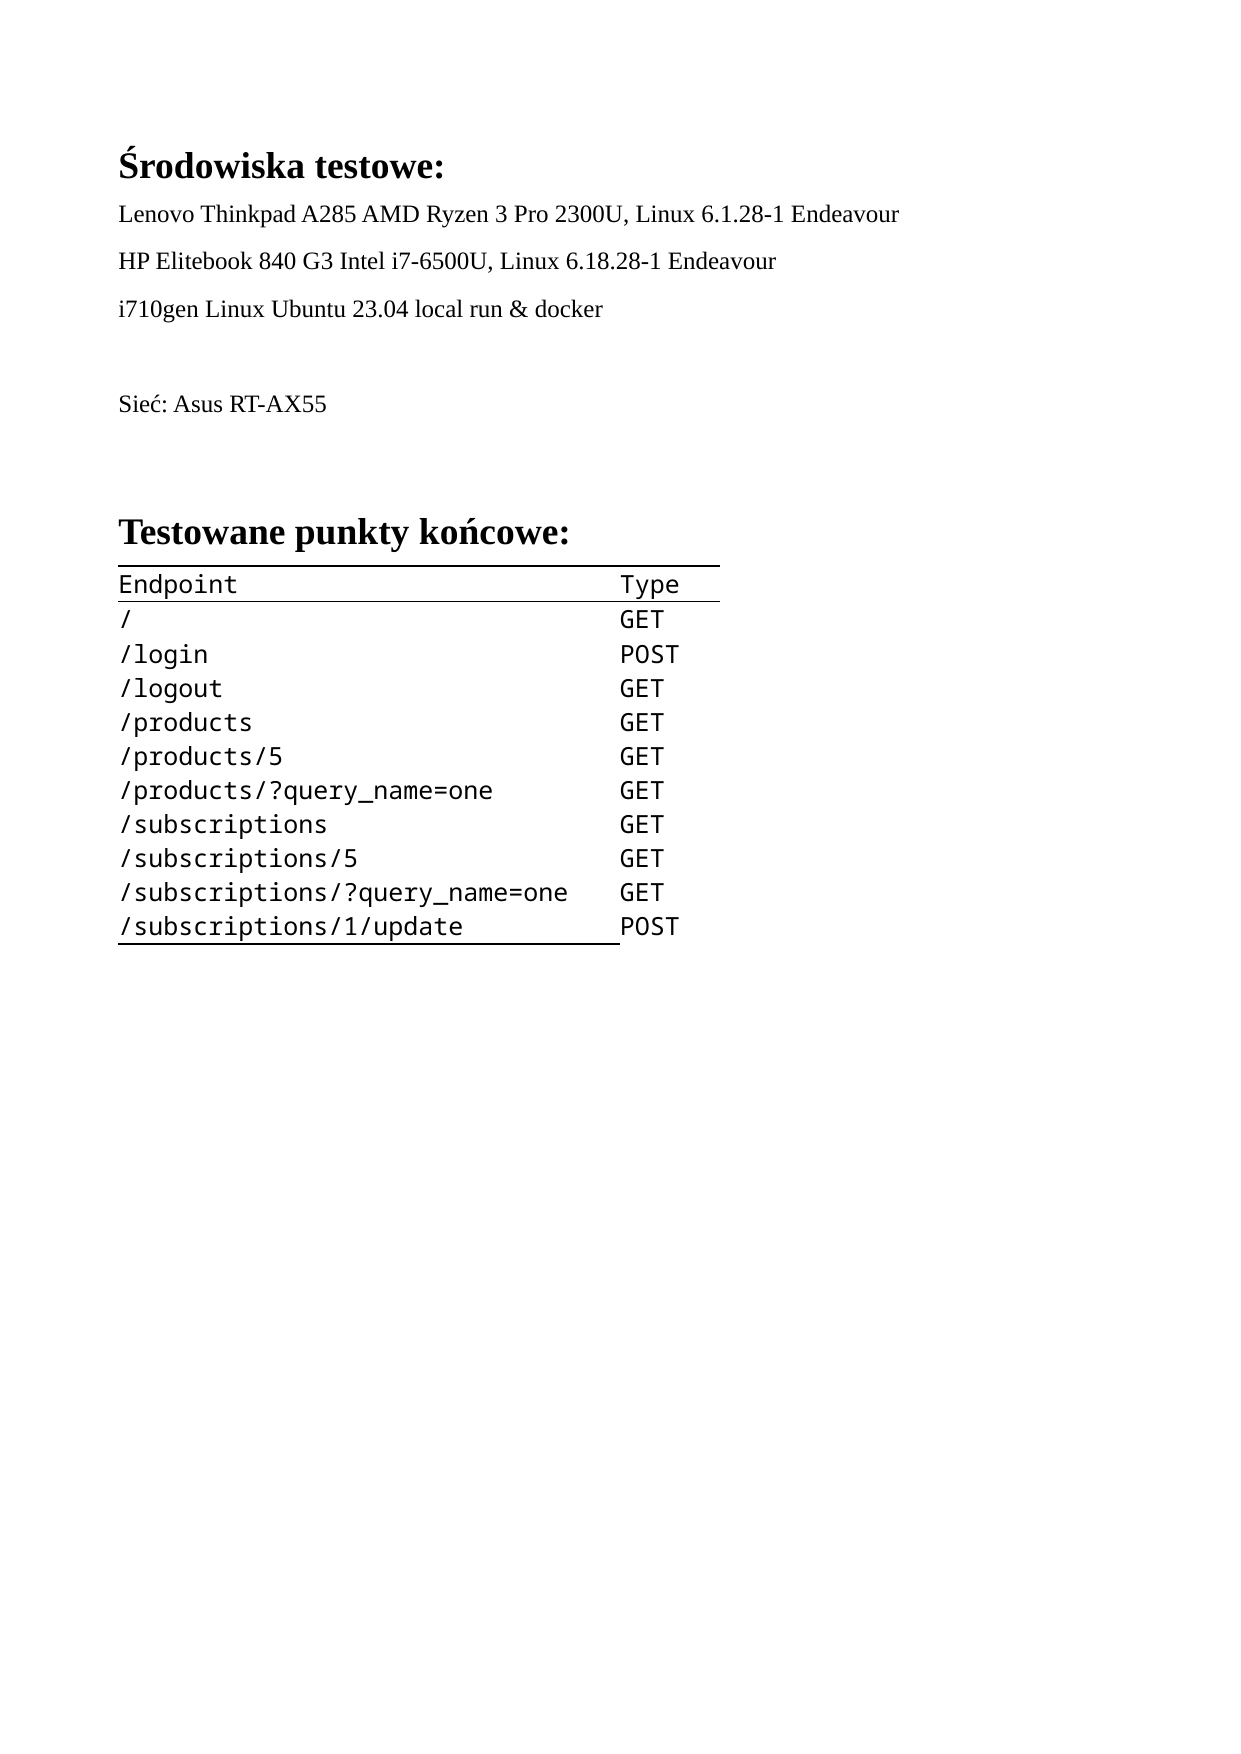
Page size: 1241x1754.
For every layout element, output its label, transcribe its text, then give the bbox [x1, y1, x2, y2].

table_header Type [620, 567, 720, 601]
table_cell GET [620, 807, 720, 841]
text HP Elitebook 840 G3 Intel i7-6500U, Linux 6.18.28-1 Endeavour [118, 246, 1122, 275]
subtitle Testowane punkty końcowe: [118, 509, 1122, 552]
table_cell /logout [118, 670, 619, 704]
table_cell POST [620, 909, 720, 943]
table_cell /subscriptions/5 [118, 841, 619, 875]
table_cell /products [118, 704, 619, 738]
table_header Endpoint [118, 567, 619, 601]
table_cell GET [620, 773, 720, 807]
text i710gen Linux Ubuntu 23.04 local run & docker [118, 294, 1122, 323]
text Sieć: Asus RT-AX55 [118, 389, 1122, 418]
table_cell /subscriptions/?query_name=one [118, 875, 619, 909]
subtitle Środowiska testowe: [118, 143, 1122, 186]
table_cell /products/?query_name=one [118, 773, 619, 807]
table_cell GET [620, 670, 720, 704]
table_cell GET [620, 704, 720, 738]
table_cell GET [620, 739, 720, 772]
table_cell GET [620, 602, 720, 636]
table_cell GET [620, 841, 720, 875]
table_cell /subscriptions [118, 807, 619, 841]
table_cell GET [620, 875, 720, 909]
table_cell POST [620, 636, 720, 670]
table_cell /login [118, 636, 619, 670]
table_cell /subscriptions/1/update [118, 909, 619, 943]
table_cell /products/5 [118, 739, 619, 772]
table_cell / [118, 602, 619, 636]
text Lenovo Thinkpad A285 AMD Ryzen 3 Pro 2300U, Linux 6.1.28-1 Endeavour [118, 199, 1122, 227]
